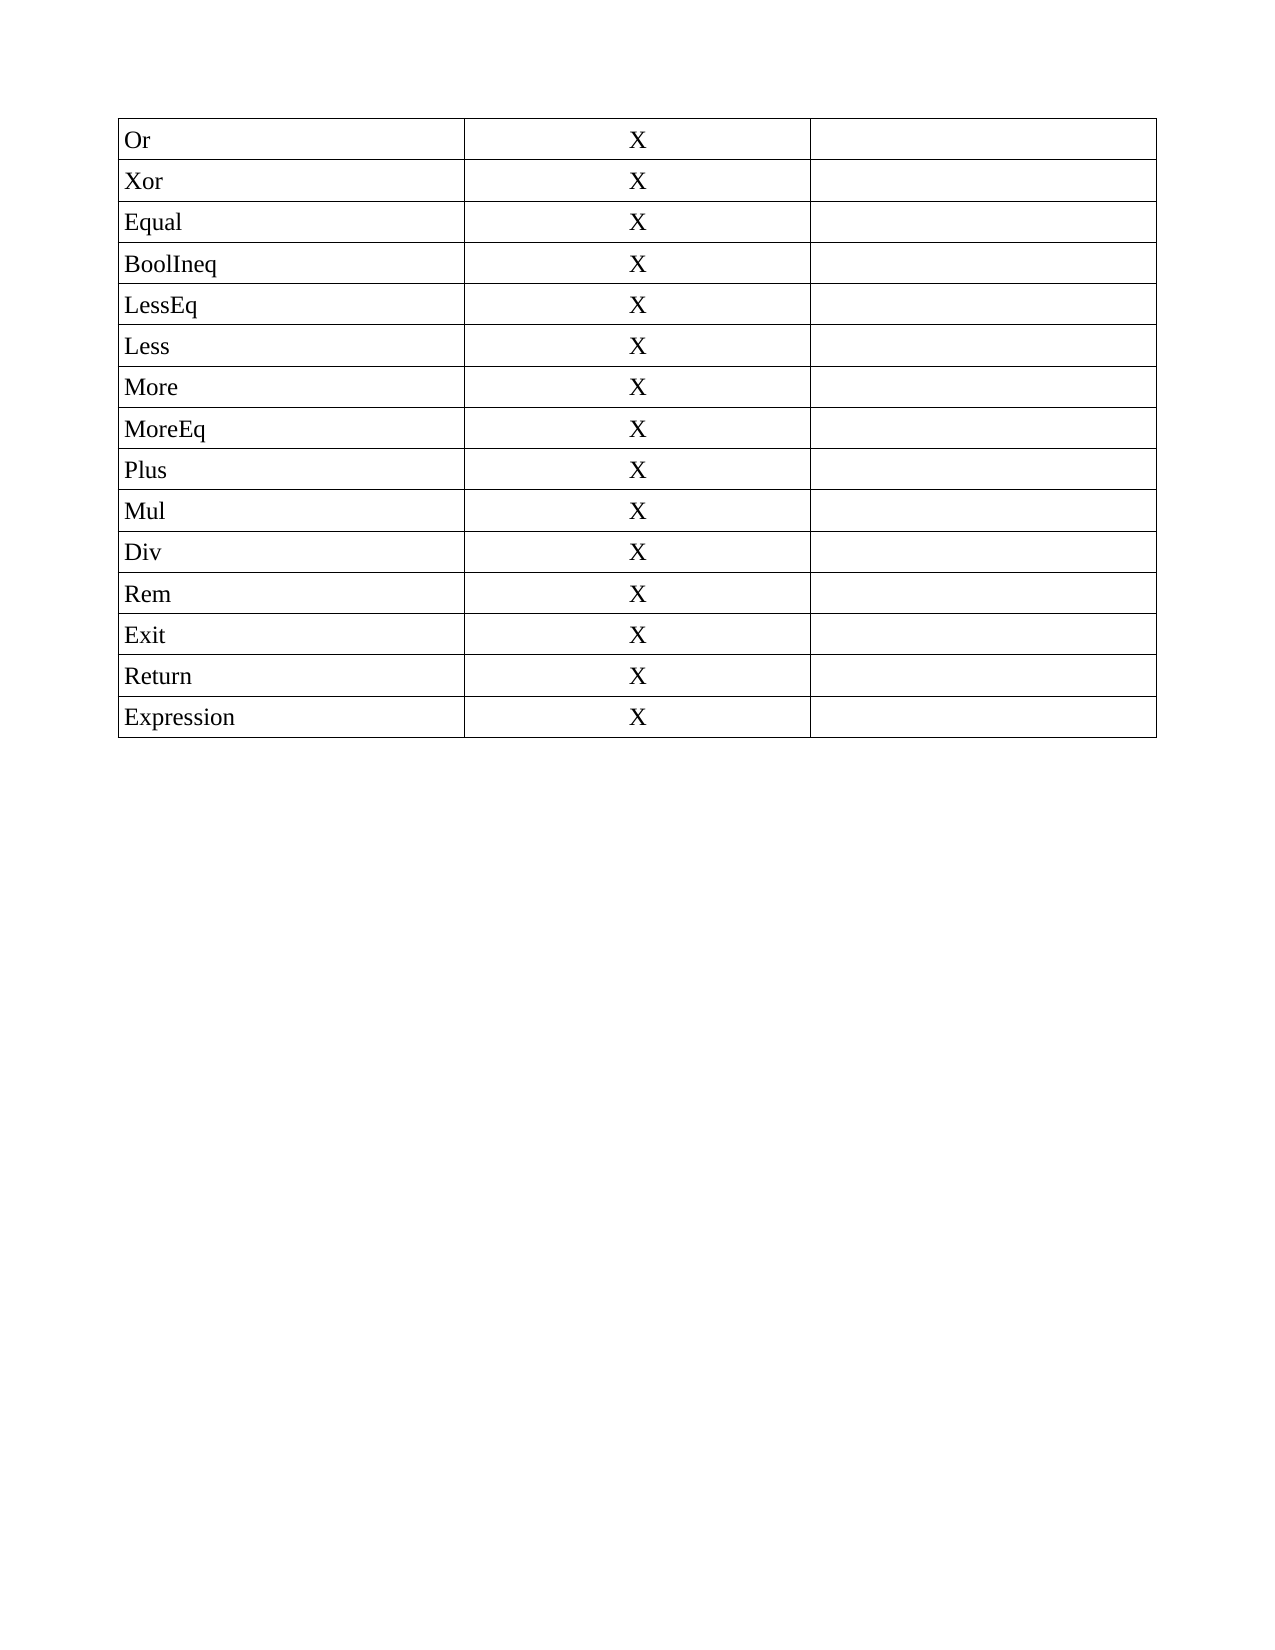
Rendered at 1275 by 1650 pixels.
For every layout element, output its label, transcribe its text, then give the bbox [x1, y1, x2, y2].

table_cell [811, 614, 1156, 654]
table_cell [811, 408, 1156, 448]
table_cell BoolIneq [119, 243, 464, 283]
table_cell Xor [119, 160, 464, 201]
table_cell Equal [119, 202, 464, 242]
table_cell Exit [119, 614, 464, 654]
table_cell Return [119, 655, 464, 696]
table_cell X [465, 202, 810, 242]
table_cell [811, 490, 1156, 531]
table_cell [811, 119, 1156, 159]
table_cell [811, 532, 1156, 572]
table_cell [811, 367, 1156, 407]
table_cell [811, 160, 1156, 201]
table_cell Div [119, 532, 464, 572]
table_cell X [465, 697, 810, 737]
table_cell X [465, 408, 810, 448]
table_cell [811, 202, 1156, 242]
table_cell Less [119, 325, 464, 366]
table_cell Plus [119, 449, 464, 489]
table_cell X [465, 573, 810, 613]
table_cell X [465, 614, 810, 654]
table_cell [811, 243, 1156, 283]
table_cell [811, 449, 1156, 489]
table_cell X [465, 243, 810, 283]
table_cell [811, 573, 1156, 613]
table_cell X [465, 325, 810, 366]
table_cell Rem [119, 573, 464, 613]
table_cell X [465, 160, 810, 201]
table_cell [811, 325, 1156, 366]
table_cell MoreEq [119, 408, 464, 448]
table_cell X [465, 367, 810, 407]
table_cell LessEq [119, 284, 464, 324]
table_cell Expression [119, 697, 464, 737]
table_cell X [465, 449, 810, 489]
table_cell Or [119, 119, 464, 159]
table_cell X [465, 490, 810, 531]
table_cell [811, 697, 1156, 737]
table_cell X [465, 532, 810, 572]
table_cell [811, 284, 1156, 324]
table_cell [811, 655, 1156, 696]
table_cell More [119, 367, 464, 407]
table_cell X [465, 655, 810, 696]
table_cell Mul [119, 490, 464, 531]
table_cell X [465, 284, 810, 324]
table_cell X [465, 119, 810, 159]
